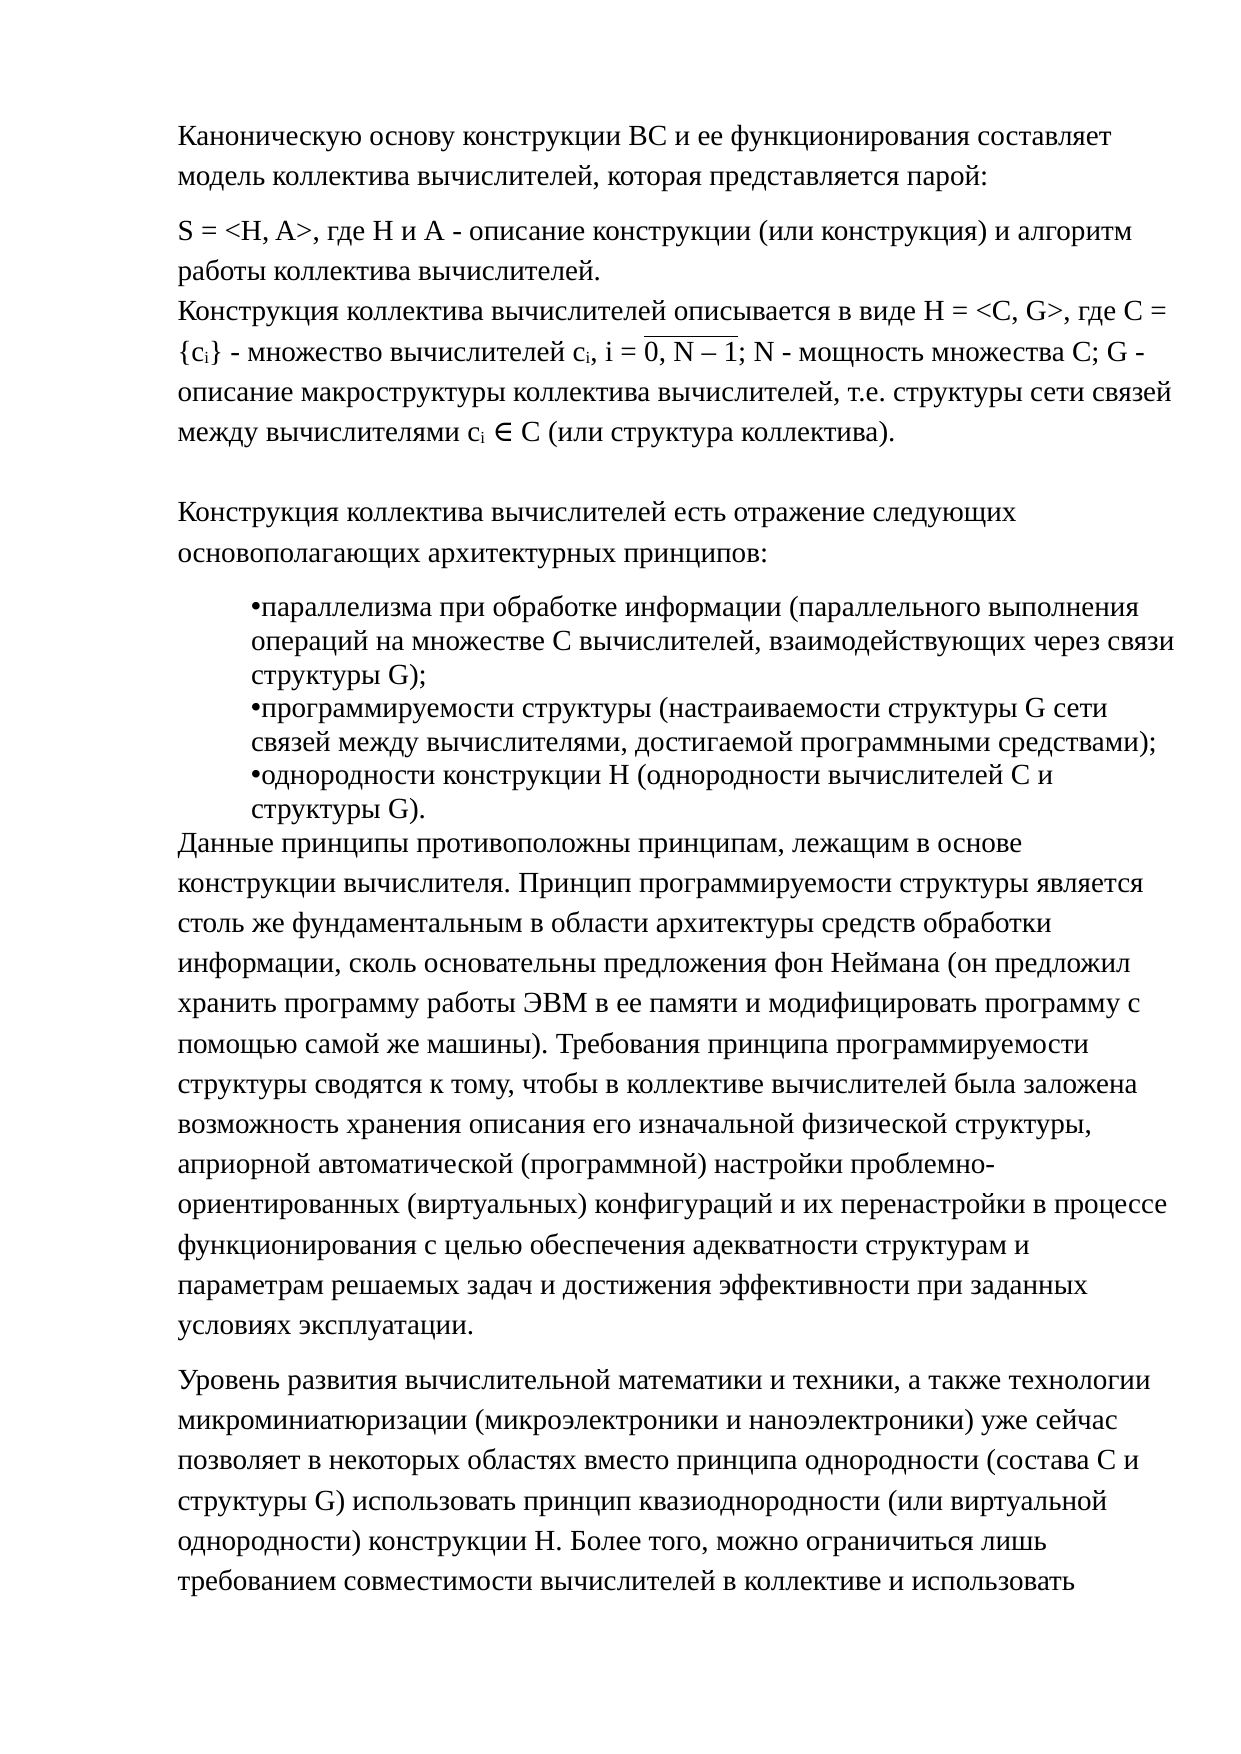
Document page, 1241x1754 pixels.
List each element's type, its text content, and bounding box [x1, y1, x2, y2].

text Уровень развития вычислительной математики и техники, а также технологии микроминиатюризации (микроэлектроники и наноэлектроники) уже сейчас позволяет в некоторых областях вместо принципа однородности (состава С и структуры G) использовать принцип квазиоднородности (или виртуальной однородности) конструкции Н. Более того, можно ограничиться лишь требованием совместимости вычислителей в коллективе и использовать [177, 1362, 1181, 1597]
list однородности конструкции Н (однородности вычислителей С и структуры G). [177, 757, 1181, 825]
list параллелизма при обработке информации (параллельного выполнения операций на множестве С вычислителей, взаимодействующих через связи структуры G); [177, 589, 1181, 690]
text Каноническую основу конструкции ВС и ее функционирования составляет модель коллектива вычислителей, которая представляется парой: [177, 118, 1181, 192]
list программируемости структуры (настраиваемости структуры G сети связей между вычислителями, достигаемой программными средствами); [177, 690, 1181, 757]
text Данные принципы противоположны принципам, лежащим в основе конструкции вычислителя. Принцип программируемости структуры является столь же фундаментальным в области архитектуры средств обработки информации, сколь основательны предложения фон Неймана (он предложил хранить программу работы ЭВМ в ее памяти и модифицировать программу с помощью самой же машины). Требования принципа программируемости структуры сводятся к тому, чтобы в коллективе вычислителей была заложена возможность хранения описания его изначальной физической структуры, априорной автоматической (программной) настройки проблемно-ориентированных (виртуальных) конфигураций и их перенастройки в процессе функционирования с целью обеспечения адекватности структурам и параметрам решаемых задач и достижения эффективности при заданных условиях эксплуатации. [177, 825, 1181, 1341]
text S = <H, A>, где Н и А - описание конструкции (или конструкция) и алгоритм работы коллектива вычислителей. Конструкция коллектива вычислителей описывается в виде H = <C, G>, где С = {ci} - множество вычислителей ci, i = 0, N – 1; N - мощность множества C; G - описание макроструктуры коллектива вычислителей, т.е. структуры сети связей между вычислителями ci ∈ C (или структура коллектива). Конструкция коллектива вычислителей есть отражение следующих основополагающих архитектурных принципов: [177, 213, 1181, 568]
